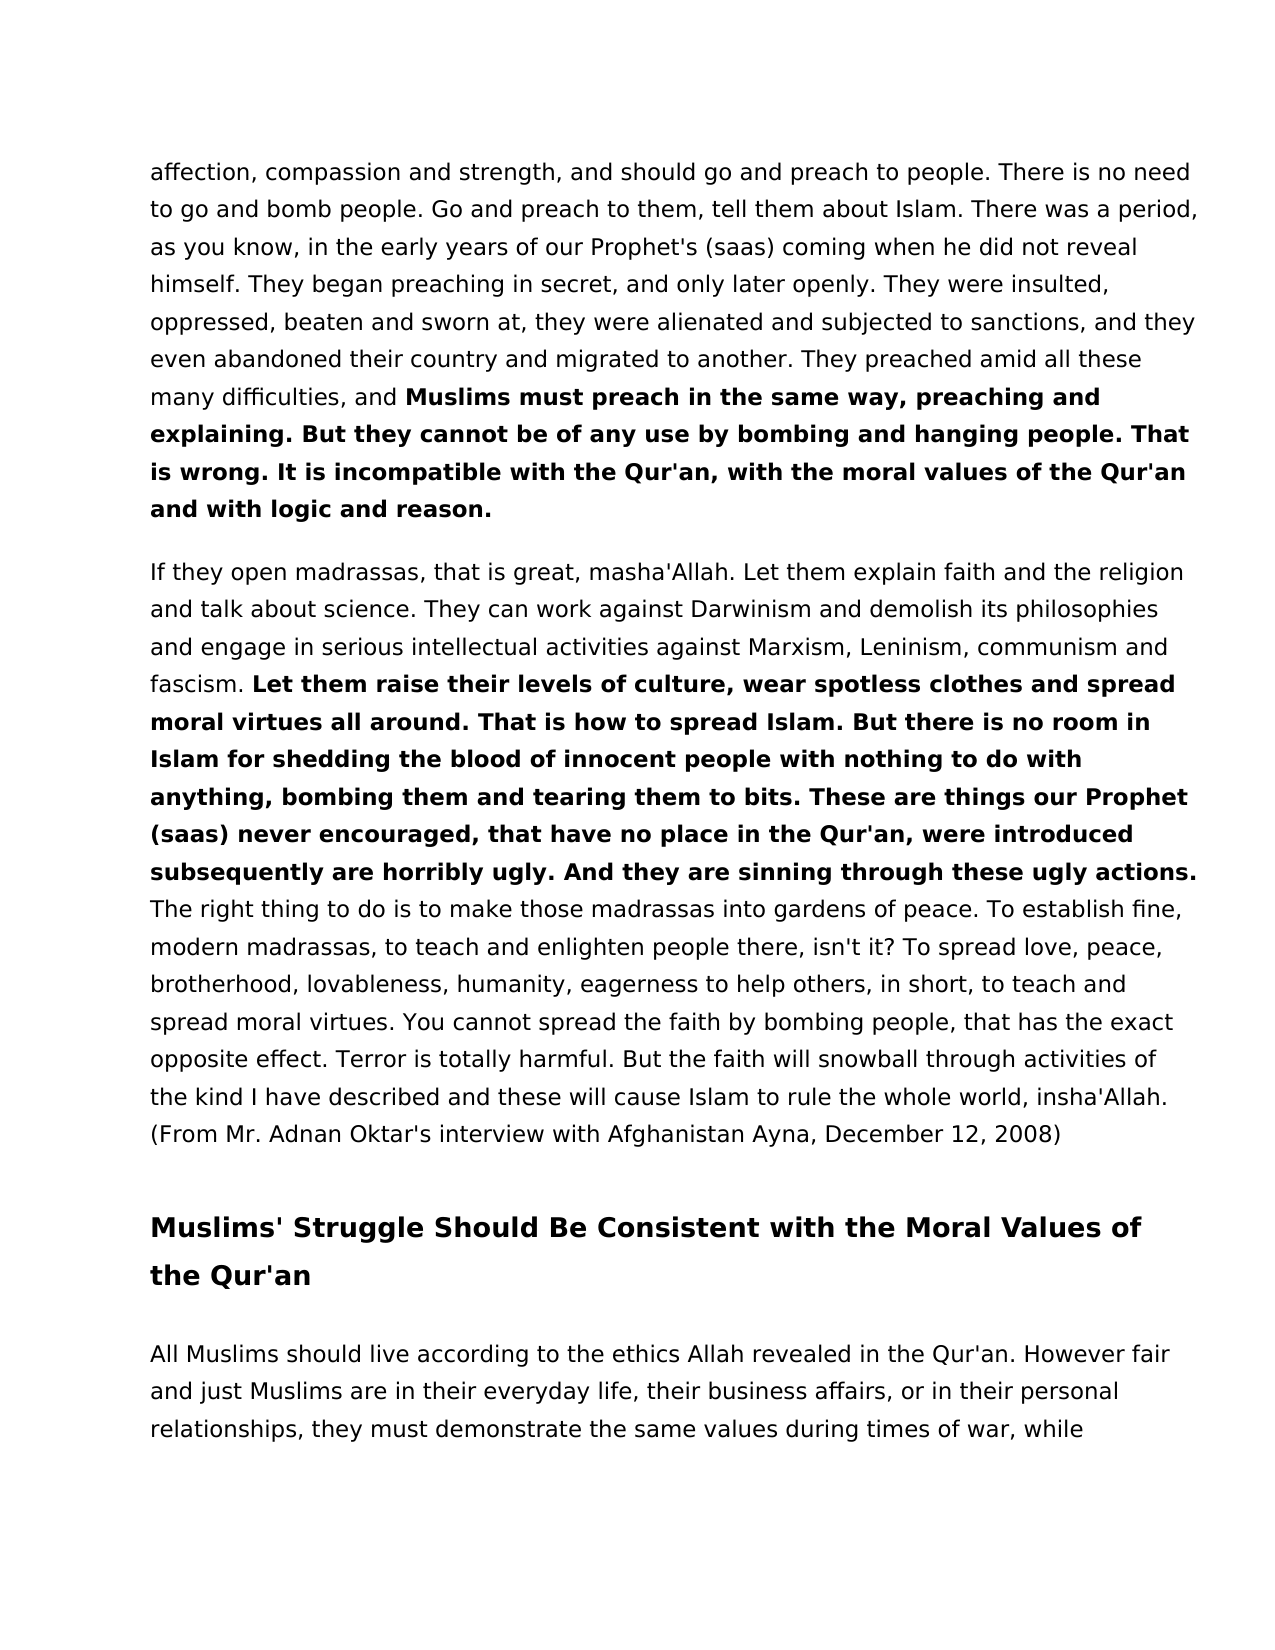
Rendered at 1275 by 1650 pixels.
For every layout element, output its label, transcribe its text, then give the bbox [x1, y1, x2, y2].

text If they open madrassas, that is great, masha'Allah. Let them explain faith and the religion and talk about science. They can work against Darwinism and demolish its philosophies and engage in serious intellectual activities against Marxism, Leninism, communism and fascism. Let them raise their levels of culture, wear spotless clothes and spread moral virtues all around. That is how to spread Islam. But there is no room in Islam for shedding the blood of innocent people with nothing to do with anything, bombing them and tearing them to bits. These are things our Prophet (saas) never encouraged, that have no place in the Qur'an, were introduced subsequently are horribly ugly. And they are sinning through these ugly actions. The right thing to do is to make those madrassas into gardens of peace. To establish fine, modern madrassas, to teach and enlighten people there, isn't it? To spread love, peace, brotherhood, lovableness, humanity, eagerness to help others, in short, to teach and spread moral virtues. You cannot spread the faith by bombing people, that has the exact opposite effect. Terror is totally harmful. But the faith will snowball through activities of the kind I have described and these will cause Islam to rule the whole world, insha'Allah. (From Mr. Adnan Oktar's interview with Afghanistan Ayna, December 12, 2008) [150, 550, 1200, 1150]
subtitle Muslims' Struggle Should Be Consistent with the Moral Values of the Qur'an [150, 1212, 1200, 1291]
text All Muslims should live according to the ethics Allah revealed in the Qur'an. However fair and just Muslims are in their everyday life, their business affairs, or in their personal relationships, they must demonstrate the same values during times of war, while [150, 1332, 1200, 1444]
text affection, compassion and strength, and should go and preach to people. There is no need to go and bomb people. Go and preach to them, tell them about Islam. There was a period, as you know, in the early years of our Prophet's (saas) coming when he did not reveal himself. They began preaching in secret, and only later openly. They were insulted, oppressed, beaten and sworn at, they were alienated and subjected to sanctions, and they even abandoned their country and migrated to another. They preached amid all these many difficulties, and Muslims must preach in the same way, preaching and explaining. But they cannot be of any use by bombing and hanging people. That is wrong. It is incompatible with the Qur'an, with the moral values of the Qur'an and with logic and reason. [150, 150, 1200, 525]
